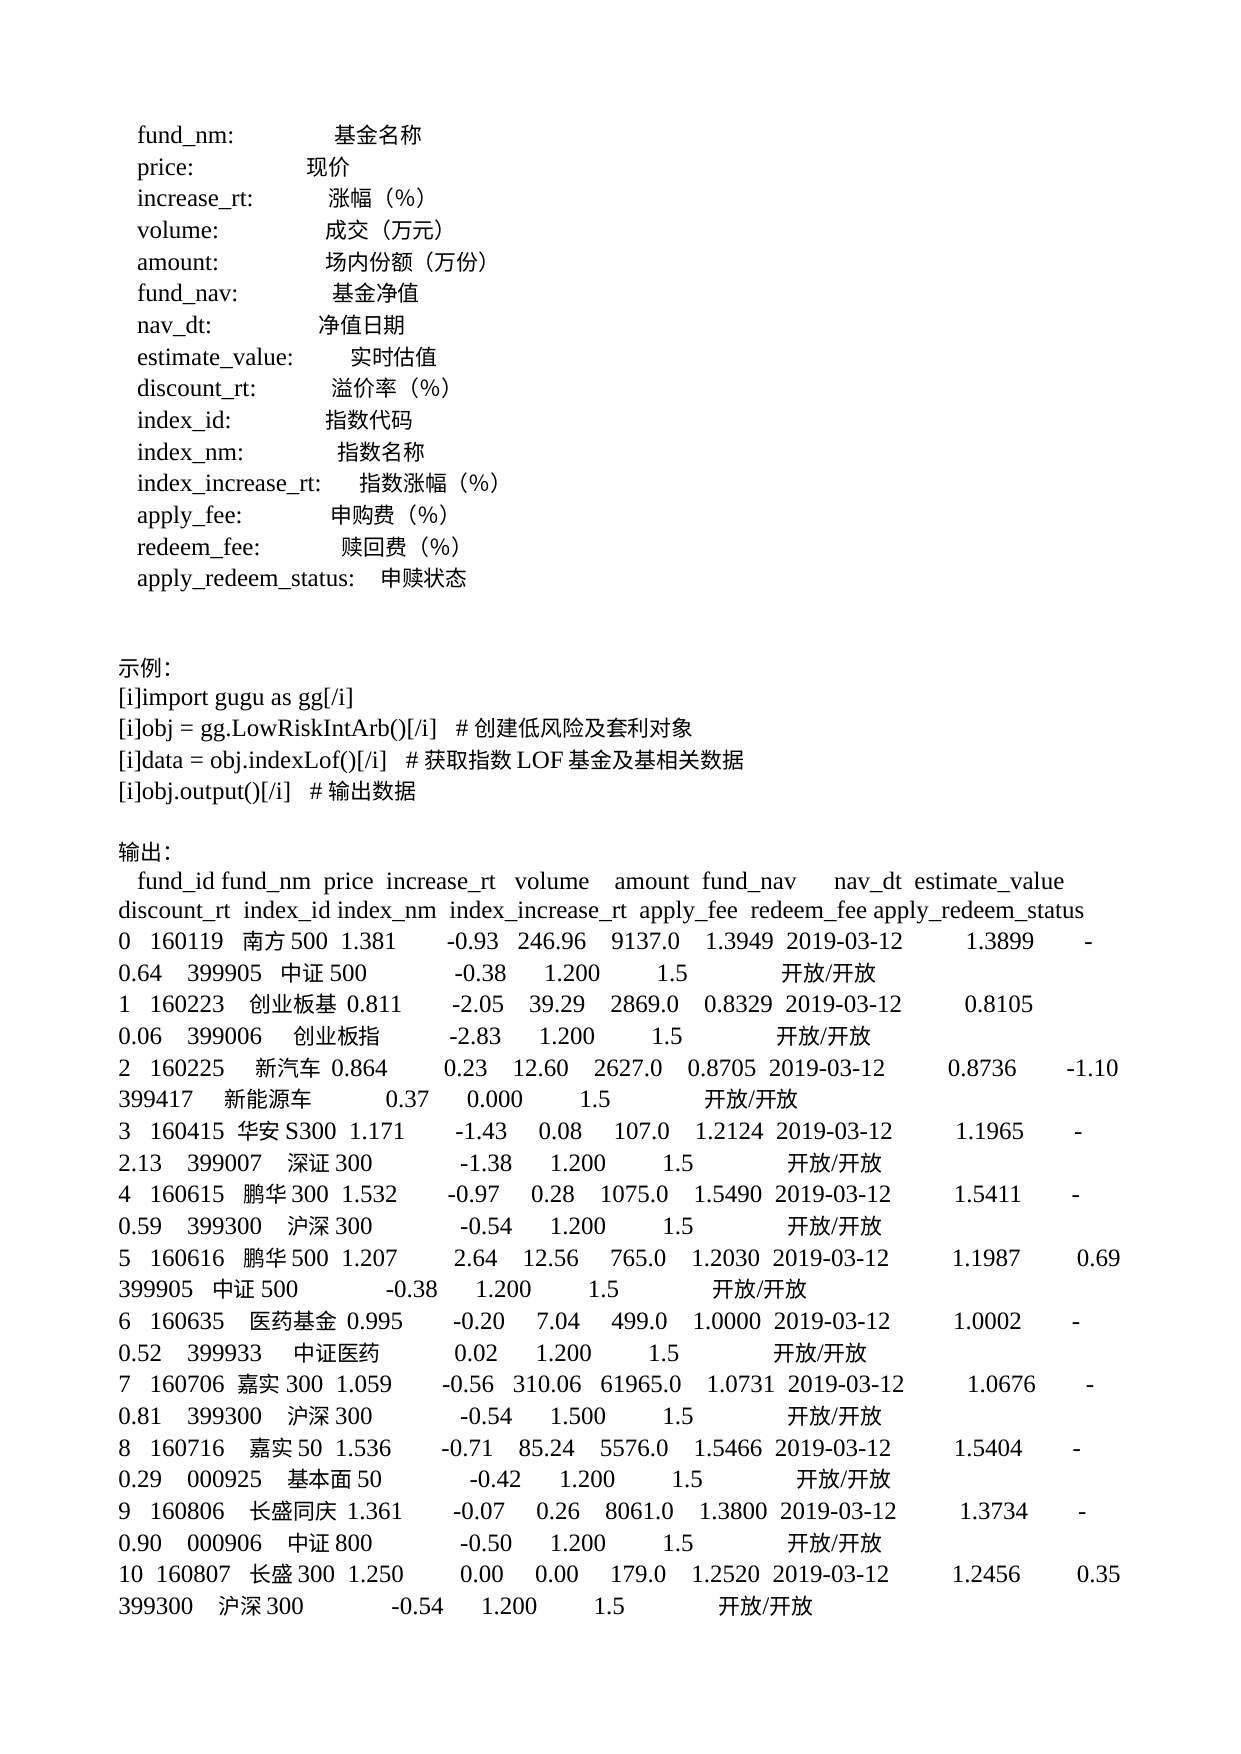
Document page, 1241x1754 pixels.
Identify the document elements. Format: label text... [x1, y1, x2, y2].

text nav_dt: 净值日期 [118, 308, 1122, 340]
text apply_redeem_status: 申赎状态 [118, 561, 1122, 593]
text [i]data = obj.indexLof()[/i] # 获取指数LOF基金及基相关数据 [118, 743, 1122, 774]
text estimate_value: 实时估值 [118, 340, 1122, 371]
text 5 160616 鹏华500 1.207 2.64 12.56 765.0 1.2030 2019-03-12 1.1987 0.69 399905 中证 500 -0.38 1.200 1.5 开放/开放 [118, 1241, 1122, 1304]
text [i]obj.output()[/i] # 输出数据 [118, 774, 1122, 806]
text index_increase_rt: 指数涨幅（％） [118, 466, 1122, 498]
text price: 现价 [118, 150, 1122, 181]
text 2 160225 新汽车 0.864 0.23 12.60 2627.0 0.8705 2019-03-12 0.8736 -1.10 399417 新能源车 0.37 0.000 1.5 开放/开放 [118, 1051, 1122, 1114]
text increase_rt: 涨幅（％） [118, 181, 1122, 213]
text fund_nav: 基金净值 [118, 276, 1122, 308]
text 6 160635 医药基金 0.995 -0.20 7.04 499.0 1.0000 2019-03-12 1.0002 -0.52 399933 中证医药 0.02 1.200 1.5 开放/开放 [118, 1304, 1122, 1367]
text index_id: 指数代码 [118, 403, 1122, 435]
text 10 160807 长盛300 1.250 0.00 0.00 179.0 1.2520 2019-03-12 1.2456 0.35 399300 沪深300 -0.54 1.200 1.5 开放/开放 [118, 1557, 1122, 1621]
text fund_nm: 基金名称 [118, 118, 1122, 150]
text volume: 成交（万元） [118, 213, 1122, 245]
text index_nm: 指数名称 [118, 435, 1122, 466]
text 示例： [118, 651, 1122, 682]
text apply_fee: 申购费（％） [118, 498, 1122, 530]
text 输出： [118, 835, 1122, 866]
text 1 160223 创业板基 0.811 -2.05 39.29 2869.0 0.8329 2019-03-12 0.8105 0.06 399006 创业板指 -2.83 1.200 1.5 开放/开放 [118, 987, 1122, 1051]
text 4 160615 鹏华300 1.532 -0.97 0.28 1075.0 1.5490 2019-03-12 1.5411 -0.59 399300 沪深300 -0.54 1.200 1.5 开放/开放 [118, 1177, 1122, 1241]
text amount: 场内份额（万份） [118, 245, 1122, 276]
text 8 160716 嘉实50 1.536 -0.71 85.24 5576.0 1.5466 2019-03-12 1.5404 -0.29 000925 基本面50 -0.42 1.200 1.5 开放/开放 [118, 1431, 1122, 1494]
text [i]obj = gg.LowRiskIntArb()[/i] # 创建低风险及套利对象 [118, 711, 1122, 743]
text 7 160706 嘉实 300 1.059 -0.56 310.06 61965.0 1.0731 2019-03-12 1.0676 -0.81 399300 沪深300 -0.54 1.500 1.5 开放/开放 [118, 1367, 1122, 1431]
text fund_id fund_nm price increase_rt volume amount fund_nav nav_dt estimate_value discount_rt index_id index_nm index_increase_rt apply_fee redeem_fee apply_redeem_status [118, 866, 1122, 924]
text 9 160806 长盛同庆 1.361 -0.07 0.26 8061.0 1.3800 2019-03-12 1.3734 -0.90 000906 中证800 -0.50 1.200 1.5 开放/开放 [118, 1494, 1122, 1557]
text redeem_fee: 赎回费（％） [118, 530, 1122, 561]
text discount_rt: 溢价率（％） [118, 371, 1122, 403]
text 0 160119 南方500 1.381 -0.93 246.96 9137.0 1.3949 2019-03-12 1.3899 -0.64 399905 中证 500 -0.38 1.200 1.5 开放/开放 [118, 924, 1122, 987]
text 3 160415 华安S300 1.171 -1.43 0.08 107.0 1.2124 2019-03-12 1.1965 -2.13 399007 深证300 -1.38 1.200 1.5 开放/开放 [118, 1114, 1122, 1177]
text [i]import gugu as gg[/i] [118, 682, 1122, 711]
